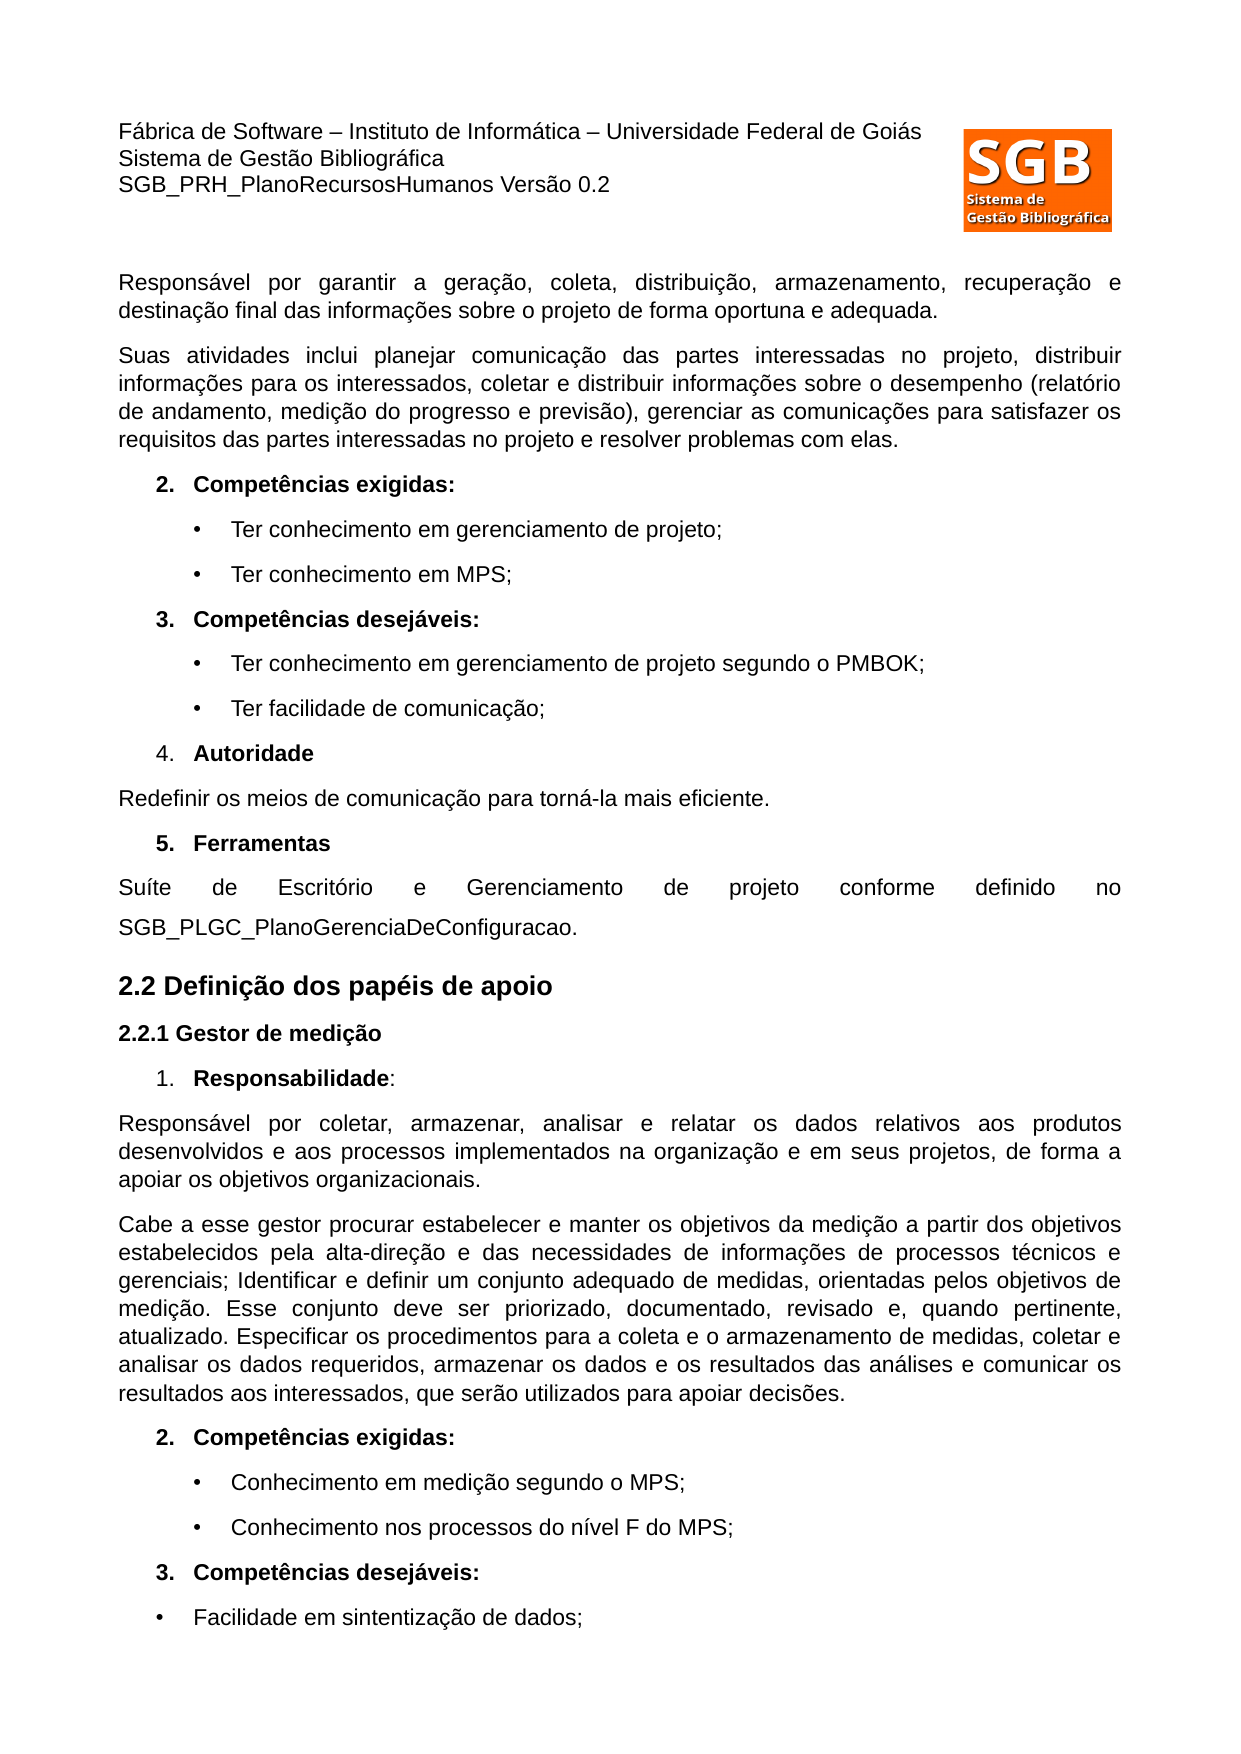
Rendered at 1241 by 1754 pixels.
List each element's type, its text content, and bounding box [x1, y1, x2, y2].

list Conhecimento nos processos do nível F do MPS; [193, 1514, 1122, 1540]
list Ter conhecimento em gerenciamento de projeto; [193, 516, 1122, 542]
text Responsável por coletar, armazenar, analisar e relatar os dados relativos aos produtos desenvolvidos e aos processos implementados na organização e em seus projetos, de forma a apoiar os objetivos organizacionais. [118, 1110, 1122, 1192]
text 2.2 Definição dos papéis de apoio [118, 970, 1122, 1001]
text Suas atividades inclui planejar comunicação das partes interessadas no projeto, distribuir informações para os interessados, coletar e distribuir informações sobre o desempenho (relatório de andamento, medição do progresso e previsão), gerenciar as comunicações para satisfazer os requisitos das partes interessadas no projeto e resolver problemas com elas. [118, 342, 1122, 453]
list Competências desejáveis: [156, 606, 1122, 632]
text 2.2.1 Gestor de medição [118, 1020, 1122, 1046]
list Autoridade [156, 740, 1122, 766]
text Responsável por garantir a geração, coleta, distribuição, armazenamento, recuperação e destinação final das informações sobre o projeto de forma oportuna e adequada. [118, 269, 1122, 324]
list Facilidade em sintentização de dados; [156, 1603, 1122, 1630]
text Suíte de Escritório e Gerenciamento de projeto conforme definido no SGB_PLGC_PlanoGerenciaDeConfiguracao. [118, 874, 1122, 940]
list Conhecimento em medição segundo o MPS; [193, 1469, 1122, 1495]
list Competências exigidas: [156, 1424, 1122, 1451]
list Ter conhecimento em gerenciamento de projeto segundo o PMBOK; [193, 650, 1122, 677]
picture [963, 129, 1112, 232]
list Competências exigidas: [156, 471, 1122, 498]
list Ter conhecimento em MPS; [193, 561, 1122, 587]
list Responsabilidade: [156, 1065, 1122, 1091]
text Cabe a esse gestor procurar estabelecer e manter os objetivos da medição a partir dos objetivos estabelecidos pela alta-direção e das necessidades de informações de processos técnicos e gerenciais; Identificar e definir um conjunto adequado de medidas, orientadas pelos objetivos de medição. Esse conjunto deve ser priorizado, documentado, revisado e, quando pertinente, atualizado. Especificar os procedimentos para a coleta e o armazenamento de medidas, coletar e analisar os dados requeridos, armazenar os dados e os resultados das análises e comunicar os resultados aos interessados, que serão utilizados para apoiar decisões. [118, 1211, 1122, 1406]
list Competências desejáveis: [156, 1559, 1122, 1585]
list Ter facilidade de comunicação; [193, 695, 1122, 722]
list Ferramentas [156, 829, 1122, 856]
text Redefinir os meios de comunicação para torná-la mais eficiente. [118, 785, 1122, 811]
